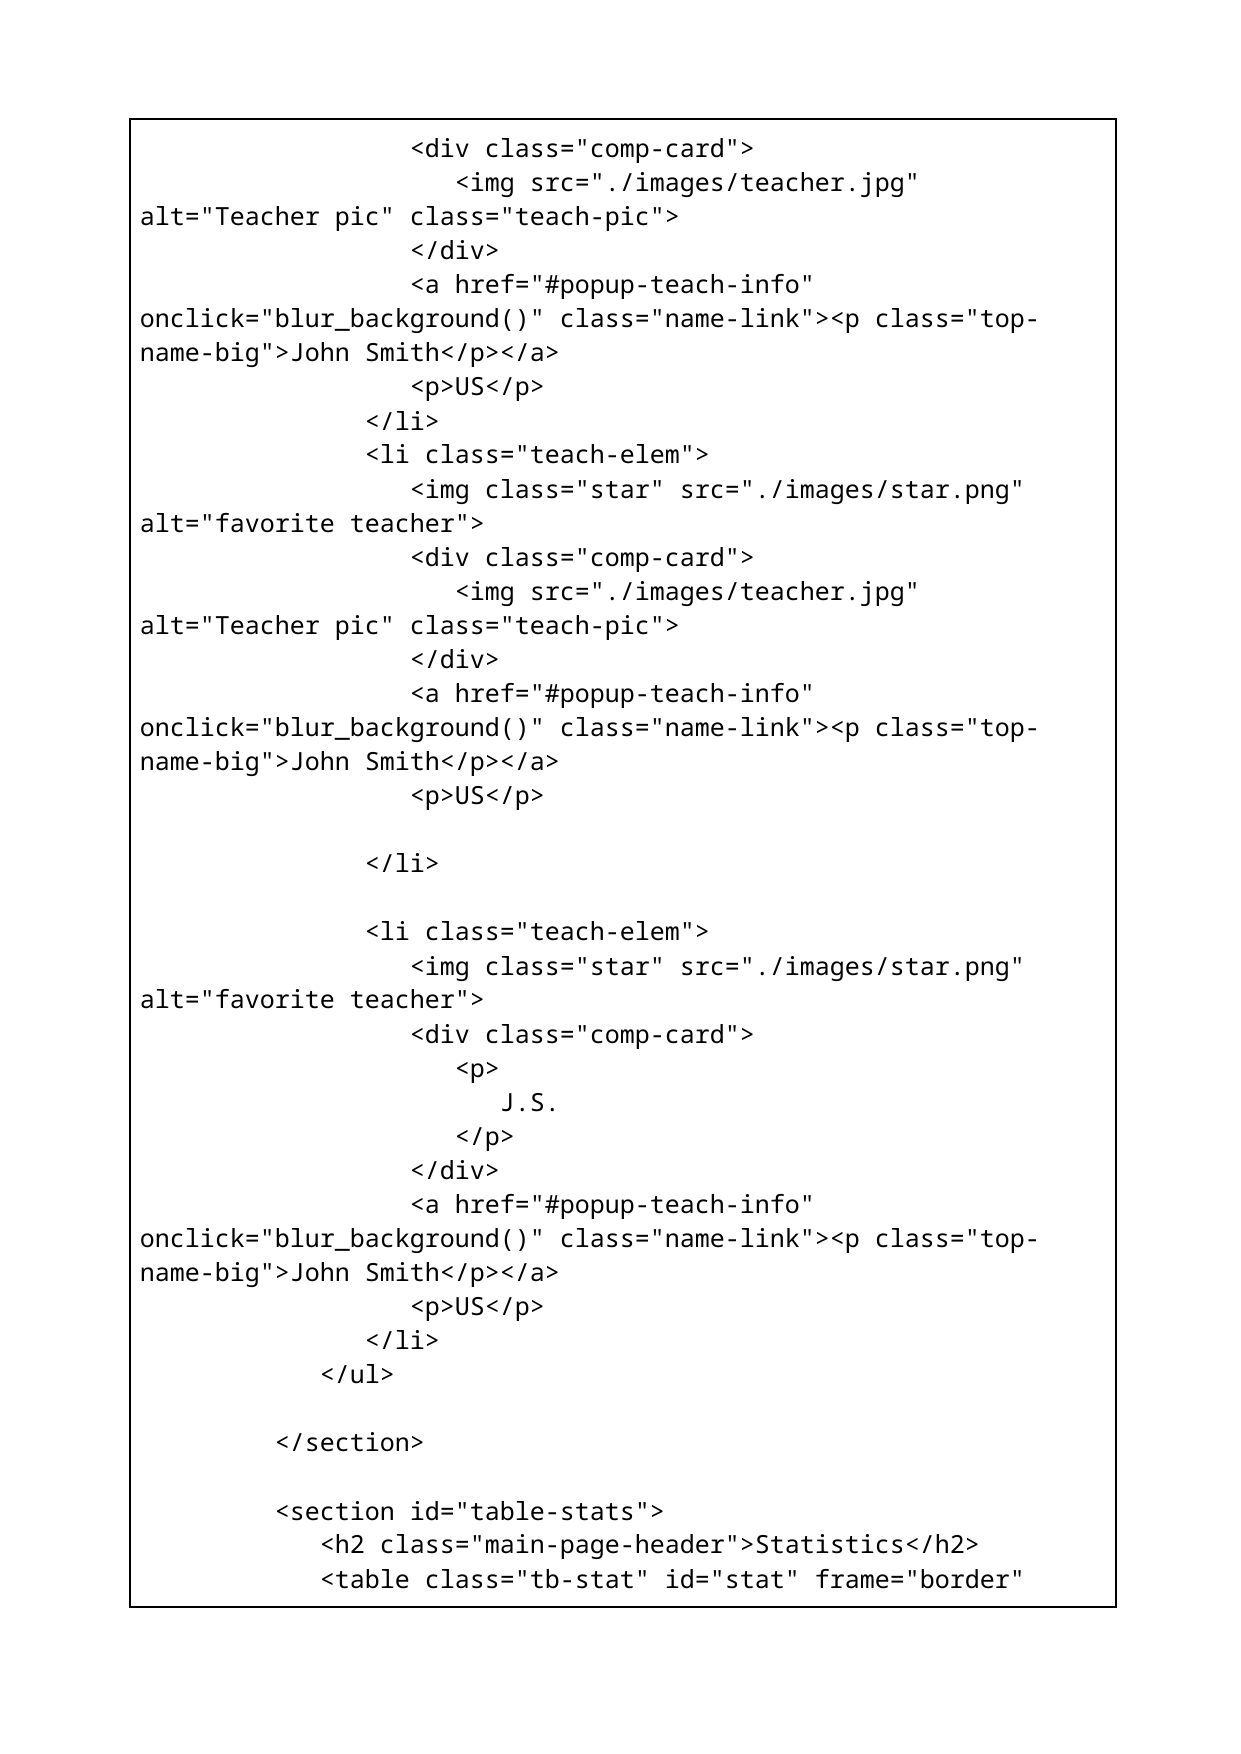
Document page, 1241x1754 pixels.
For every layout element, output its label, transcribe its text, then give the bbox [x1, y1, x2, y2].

table_cell <div class="comp-card"> <img src="./images/teacher.jpg" alt="Teacher pic" class="teach-pic"> </div> <a href="#popup-teach-info" onclick="blur_background()" class="name-link"><p class="top-name-big">John Smith</p></a> <p>US</p> </li> <li class="teach-elem"> <img class="star" src="./images/star.png" alt="favorite teacher"> <div class="comp-card"> <img src="./images/teacher.jpg" alt="Teacher pic" class="teach-pic"> </div> <a href="#popup-teach-info" onclick="blur_background()" class="name-link"><p class="top-name-big">John Smith</p></a> <p>US</p> </li> <li class="teach-elem"> <img class="star" src="./images/star.png" alt="favorite teacher"> <div class="comp-card"> <p> J.S. </p> </div> <a href="#popup-teach-info" onclick="blur_background()" class="name-link"><p class="top-name-big">John Smith</p></a> <p>US</p> </li> </ul> </section> <section id="table-stats"> <h2 class="main-page-header">Statistics</h2> <table class="tb-stat" id="stat" frame="border" [131, 120, 1115, 1606]
